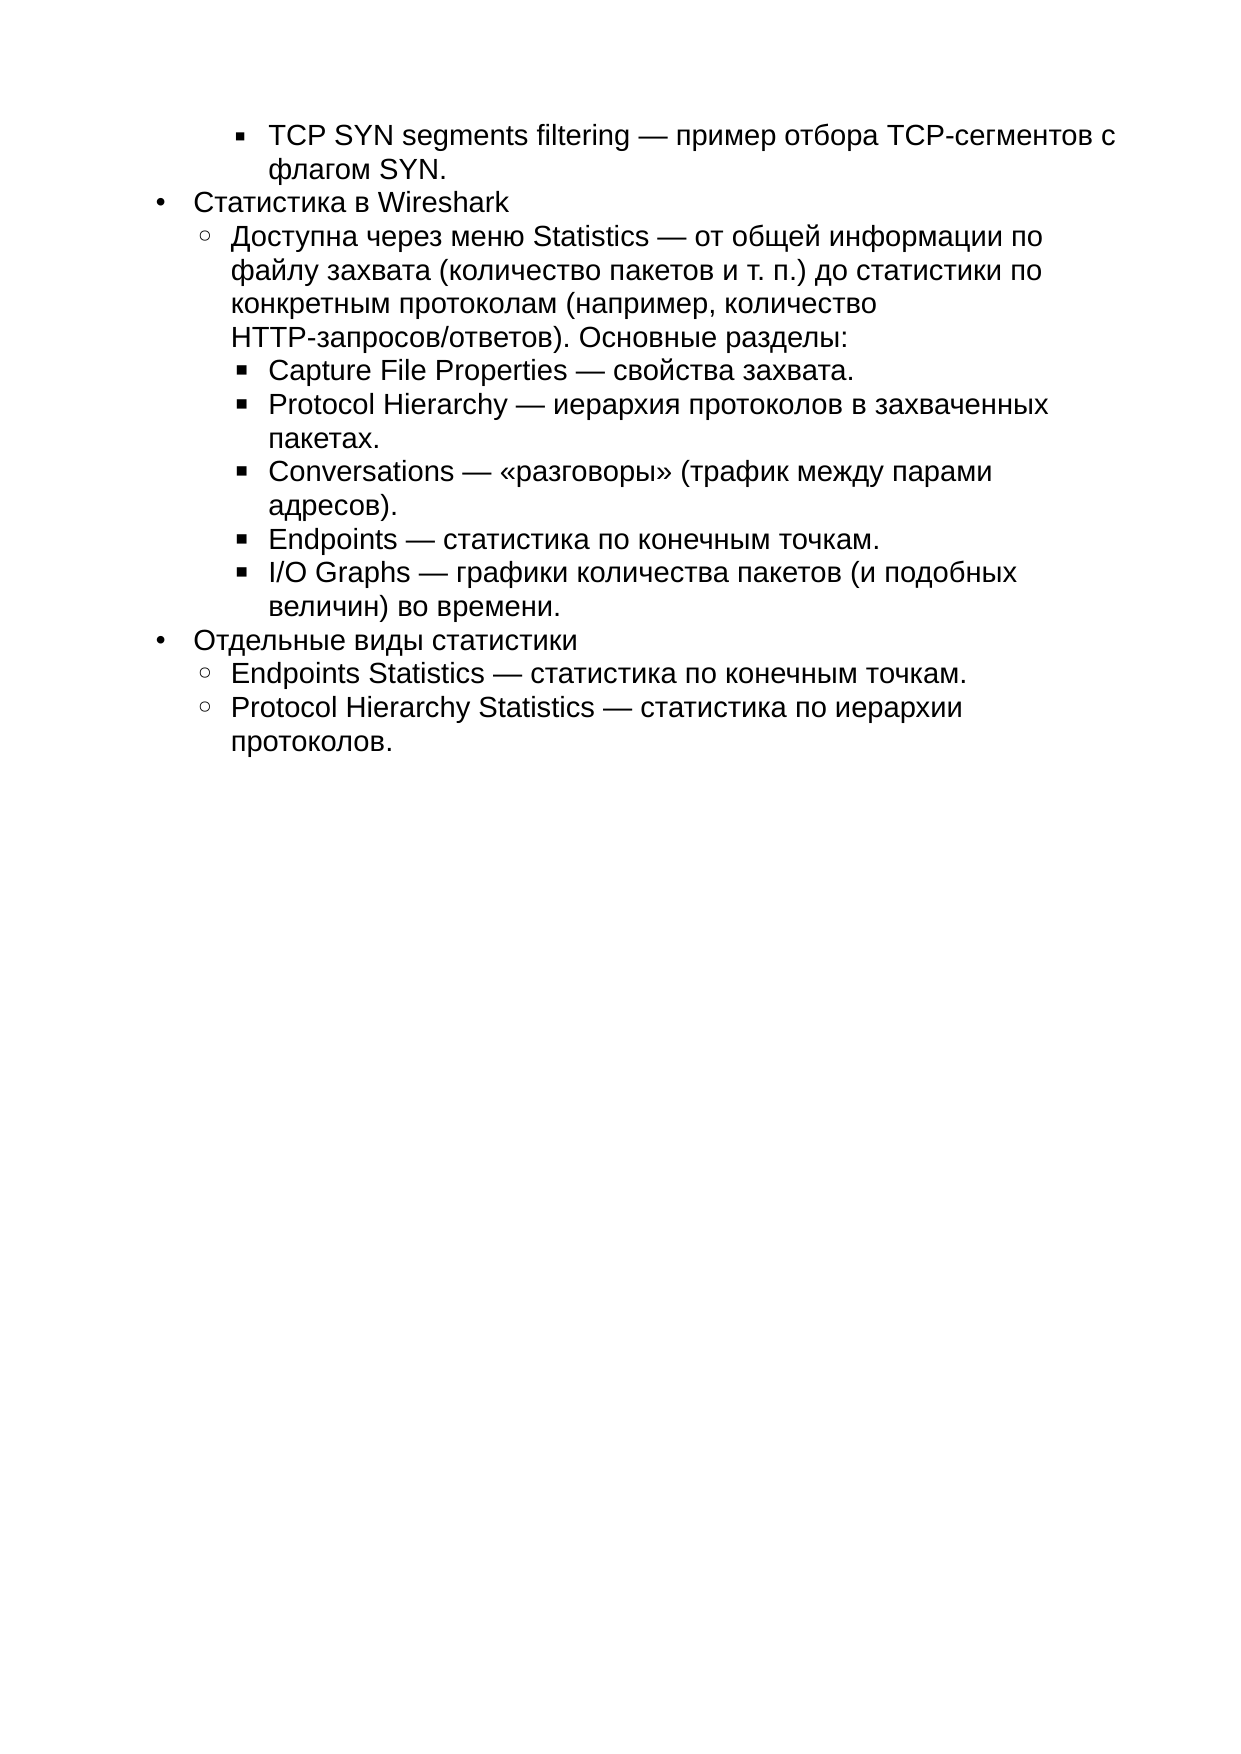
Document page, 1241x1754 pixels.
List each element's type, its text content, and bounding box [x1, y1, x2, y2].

list Статистика в Wireshark [156, 185, 1122, 219]
list TCP SYN segments filtering — пример отбора TCP-сегментов с флагом SYN. [231, 118, 1122, 185]
list Capture File Properties — свойства захвата. [231, 353, 1122, 387]
list Conversations — «разговоры» (трафик между парами адресов). [231, 454, 1122, 522]
list Protocol Hierarchy — иерархия протоколов в захваченных пакетах. [231, 387, 1122, 454]
list Endpoints Statistics — статистика по конечным точкам. [193, 656, 1122, 690]
list I/O Graphs — графики количества пакетов (и подобных величин) во времени. [231, 555, 1122, 623]
list Отдельные виды статистики [156, 623, 1122, 656]
list Доступна через меню Statistics — от общей информации по файлу захвата (количество пакетов и т. п.) до статистики по конкретным протоколам (например, количество HTTP-запросов/ответов). Основные разделы: [193, 219, 1122, 353]
list Endpoints — статистика по конечным точкам. [231, 522, 1122, 555]
list Protocol Hierarchy Statistics — статистика по иерархии протоколов. [193, 690, 1122, 757]
